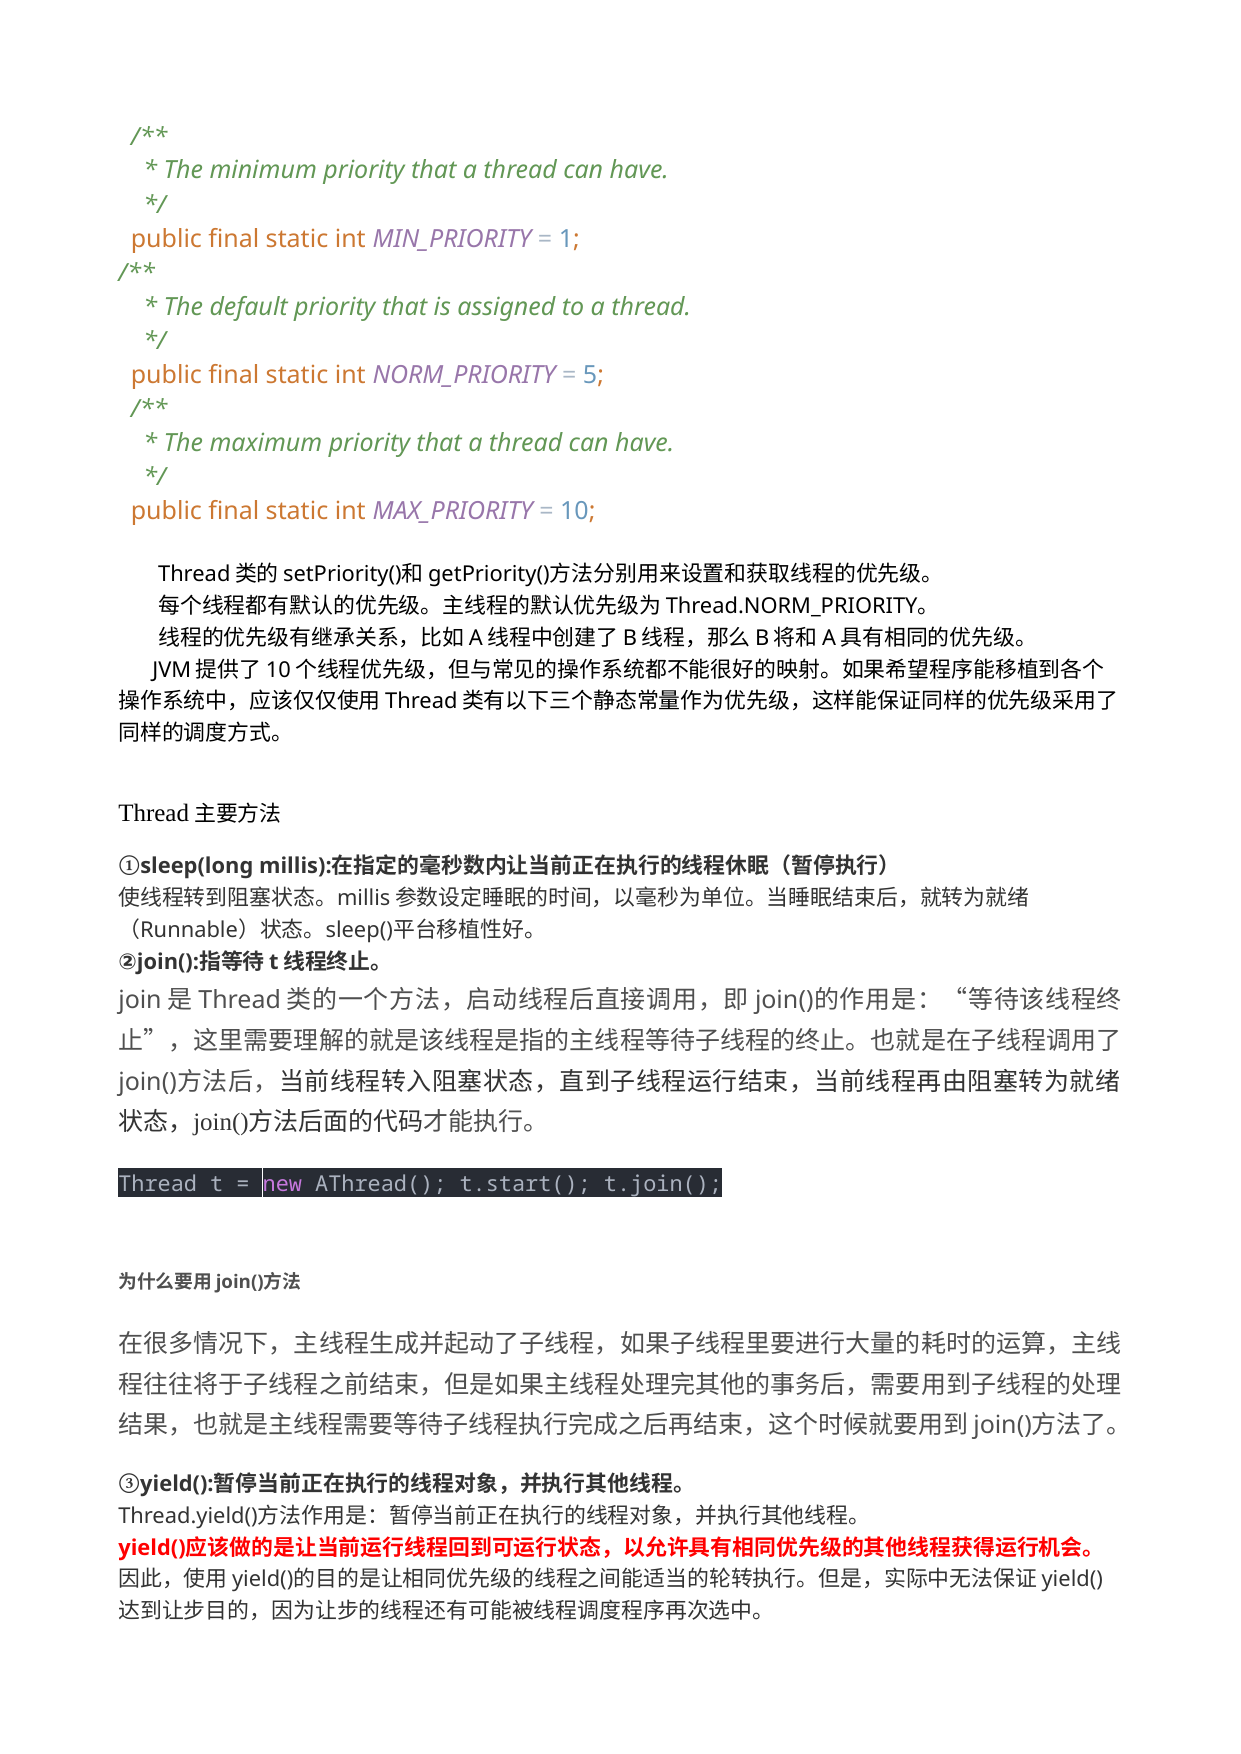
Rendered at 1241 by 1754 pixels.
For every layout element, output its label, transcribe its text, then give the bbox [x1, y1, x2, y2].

text */ [118, 186, 1122, 220]
text public final static int MAX_PRIORITY = 10; [118, 493, 1122, 527]
text */ [118, 322, 1122, 357]
text public final static int NORM_PRIORITY = 5; [118, 357, 1122, 391]
text * The minimum priority that a thread can have. [118, 152, 1122, 186]
text JVM提供了10个线程优先级，但与常见的操作系统都不能很好的映射。如果希望程序能移植到各个操作系统中，应该仅仅使用Thread类有以下三个静态常量作为优先级，这样能保证同样的优先级采用了同样的调度方式。 [118, 652, 1122, 747]
text public final static int MIN_PRIORITY = 1; [118, 220, 1122, 254]
text */ [118, 459, 1122, 493]
text 每个线程都有默认的优先级。主线程的默认优先级为Thread.NORM_PRIORITY。 [118, 588, 1122, 620]
subtitle 为什么要用join()方法 [118, 1247, 1122, 1294]
text yield()应该做的是让当前运行线程回到可运行状态，以允许具有相同优先级的其他线程获得运行机会。因此，使用yield()的目的是让相同优先级的线程之间能适当的轮转执行。但是，实际中无法保证yield()达到让步目的，因为让步的线程还有可能被线程调度程序再次选中。 [118, 1530, 1122, 1625]
text /** [118, 391, 1122, 425]
text /** [118, 118, 1122, 152]
text Thread主要方法 [118, 796, 1122, 828]
text ③yield():暂停当前正在执行的线程对象，并执行其他线程。 [118, 1466, 1122, 1498]
text Thread t = new AThread(); t.start(); t.join(); [118, 1163, 1122, 1197]
text * The maximum priority that a thread can have. [118, 425, 1122, 459]
text 在很多情况下，主线程生成并起动了子线程，如果子线程里要进行大量的耗时的运算，主线程往往将于子线程之前结束，但是如果主线程处理完其他的事务后，需要用到子线程的处理结果，也就是主线程需要等待子线程执行完成之后再结束，这个时候就要用到join()方法了。 [118, 1319, 1122, 1441]
text Thread.yield()方法作用是：暂停当前正在执行的线程对象，并执行其他线程。 [118, 1498, 1122, 1530]
text Thread类的setPriority()和getPriority()方法分别用来设置和获取线程的优先级。 [118, 556, 1122, 588]
text ①sleep(long millis):在指定的毫秒数内让当前正在执行的线程休眠（暂停执行） 使线程转到阻塞状态。millis参数设定睡眠的时间，以毫秒为单位。当睡眠结束后，就转为就绪（Runnable）状态。sleep()平台移植性好。 ②join():指等待t线程终止。 [118, 848, 1122, 976]
text join是Thread类的一个方法，启动线程后直接调用，即join()的作用是：“等待该线程终止”，这里需要理解的就是该线程是指的主线程等待子线程的终止。也就是在子线程调用了join()方法后，当前线程转入阻塞状态，直到子线程运行结束，当前线程再由阻塞转为就绪状态，join()方法后面的代码才能执行。 [118, 976, 1122, 1138]
text * The default priority that is assigned to a thread. [118, 288, 1122, 322]
text 线程的优先级有继承关系，比如A线程中创建了B线程，那么B将和A具有相同的优先级。 [118, 620, 1122, 652]
text /** [118, 254, 1122, 288]
